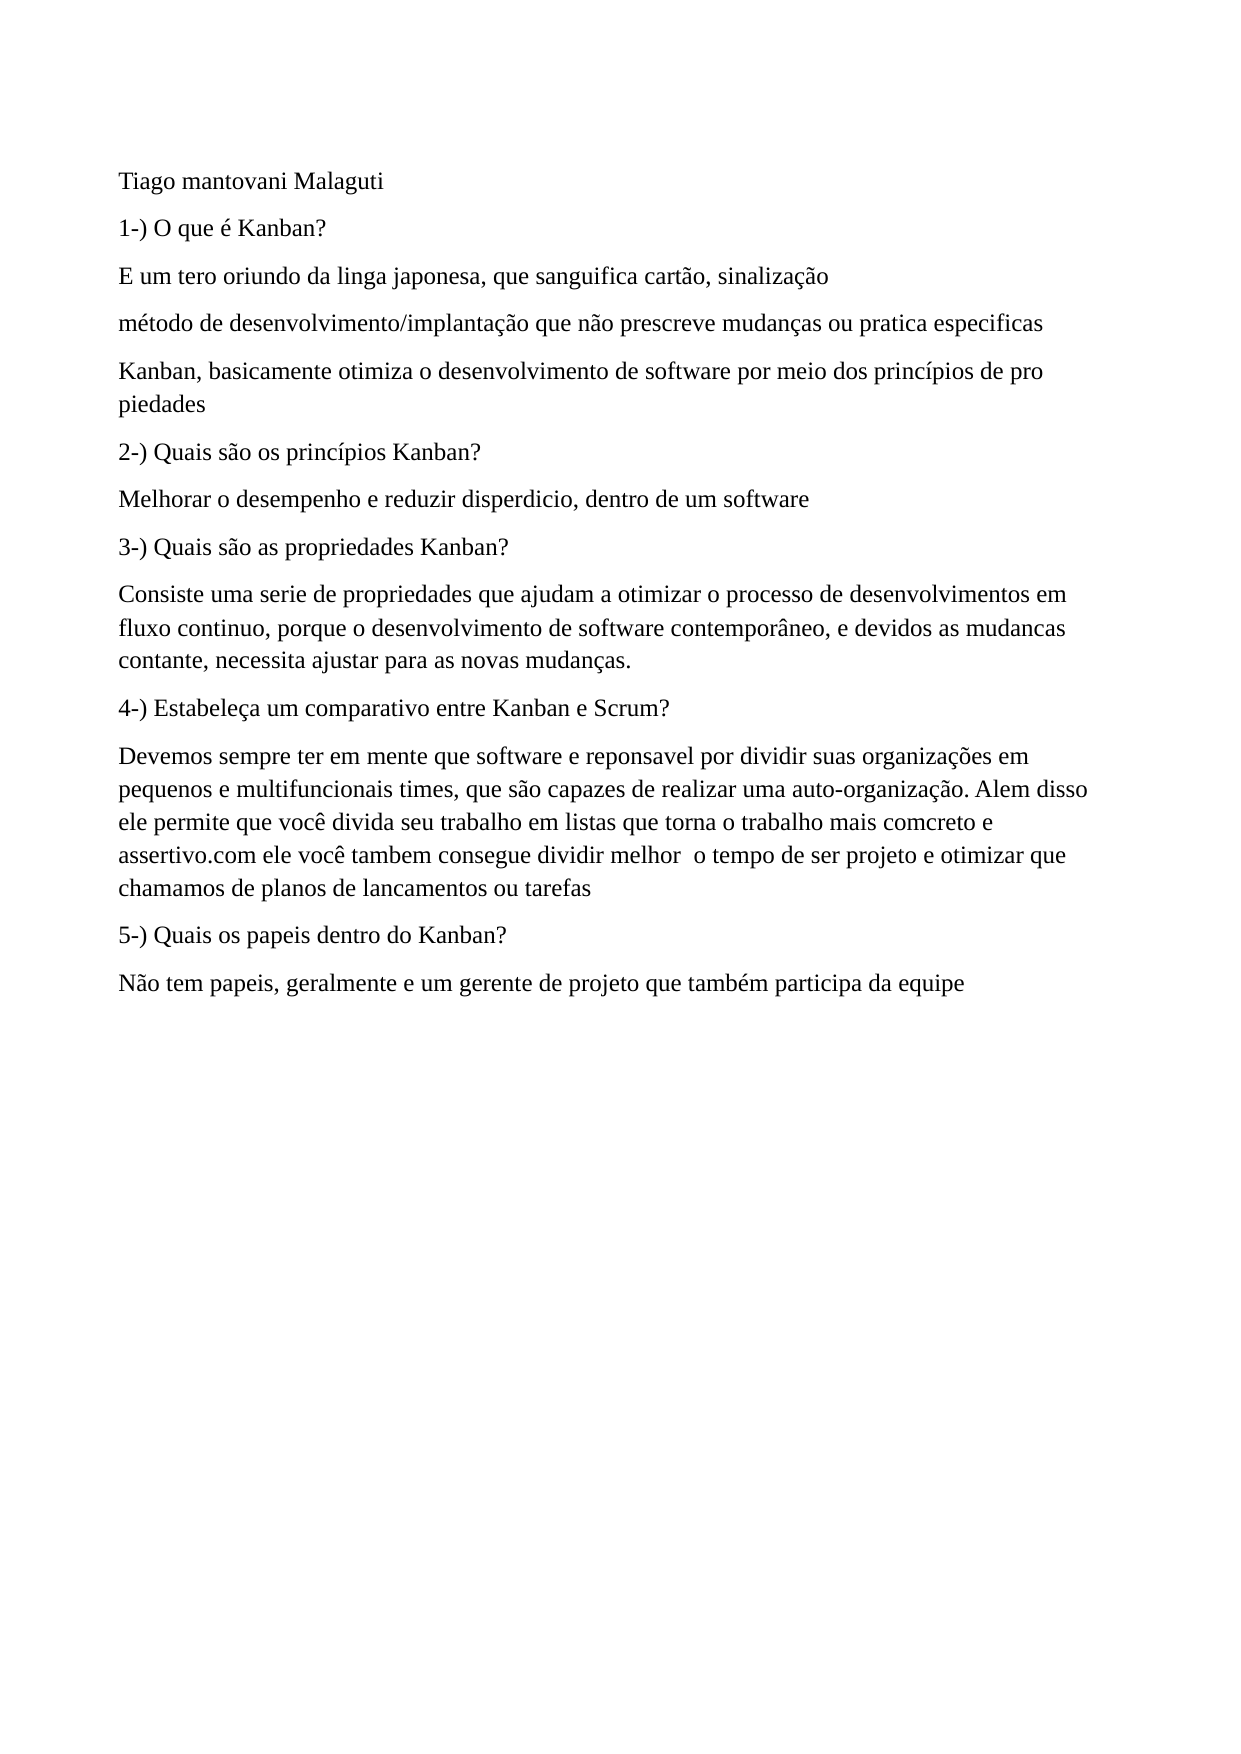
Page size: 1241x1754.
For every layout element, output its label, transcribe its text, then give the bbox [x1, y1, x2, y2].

text E um tero oriundo da linga japonesa, que sanguifica cartão, sinalização [118, 261, 1122, 290]
text Devemos sempre ter em mente que software e reponsavel por dividir suas organizações em pequenos e multifuncionais times, que são capazes de realizar uma auto-organização. Alem disso ele permite que você divida seu trabalho em listas que torna o trabalho mais comcreto e assertivo.com ele você tambem consegue dividir melhor o tempo de ser projeto e otimizar que chamamos de planos de lancamentos ou tarefas [118, 741, 1122, 902]
text Kanban, basicamente otimiza o desenvolvimento de software por meio dos princípios de pro piedades [118, 356, 1122, 418]
text Consiste uma serie de propriedades que ajudam a otimizar o processo de desenvolvimentos em fluxo continuo, porque o desenvolvimento de software contemporâneo, e devidos as mudancas contante, necessita ajustar para as novas mudanças. [118, 579, 1122, 674]
text 2-) Quais são os princípios Kanban? [118, 437, 1122, 466]
text 3-) Quais são as propriedades Kanban? [118, 532, 1122, 561]
text Não tem papeis, geralmente e um gerente de projeto que também participa da equipe [118, 968, 1122, 997]
text Melhorar o desempenho e reduzir disperdicio, dentro de um software [118, 484, 1122, 513]
text Tiago mantovani Malaguti [118, 166, 1122, 194]
text 5-) Quais os papeis dentro do Kanban? [118, 921, 1122, 949]
text 4-) Estabeleça um comparativo entre Kanban e Scrum? [118, 693, 1122, 722]
text método de desenvolvimento/implantação que não prescreve mudanças ou pratica especificas [118, 308, 1122, 337]
text 1-) O que é Kanban? [118, 213, 1122, 242]
